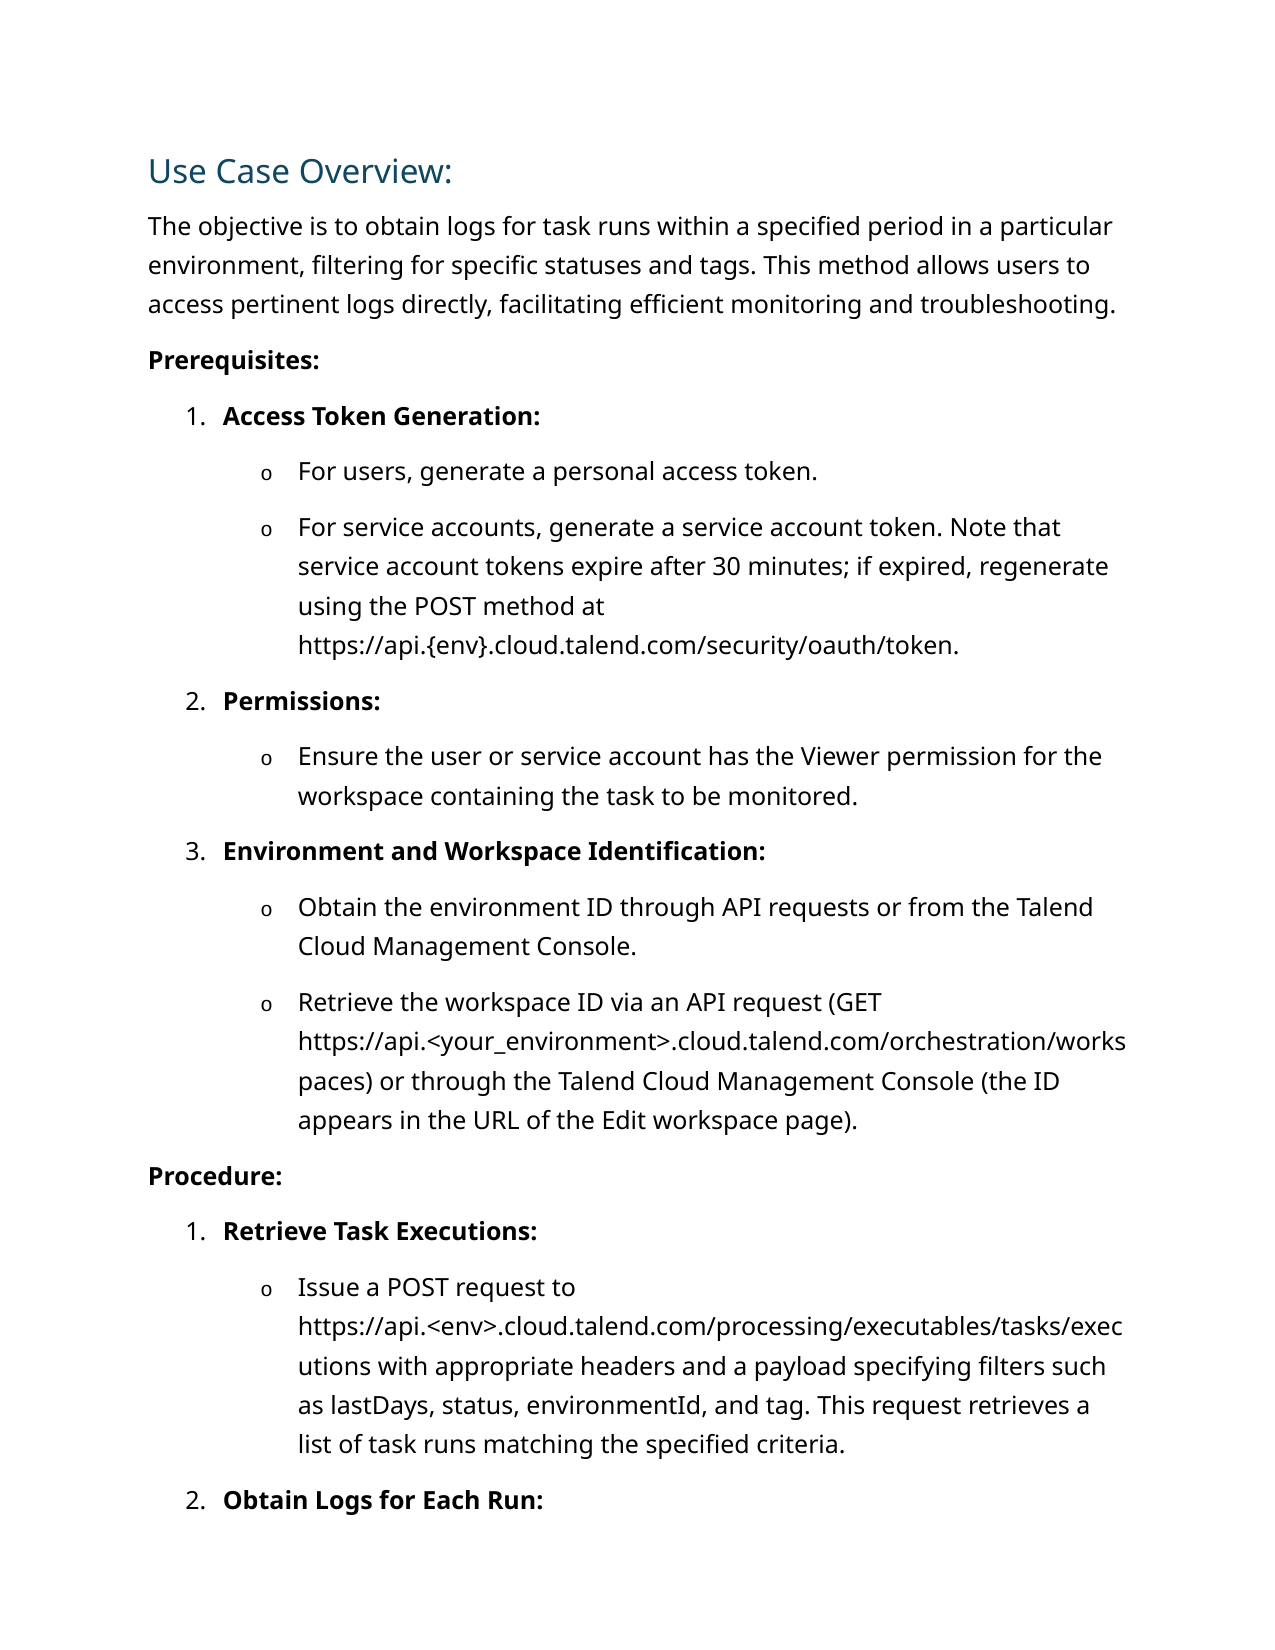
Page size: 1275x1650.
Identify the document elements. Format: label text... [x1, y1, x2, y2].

list For users, generate a personal access token. [260, 454, 1127, 488]
subtitle Use Case Overview: [148, 148, 1127, 193]
list Environment and Workspace Identification: [185, 834, 1127, 868]
text The objective is to obtain logs for task runs within a specified period in a particular environment, filtering for specific statuses and tags. This method allows users to access pertinent logs directly, facilitating efficient monitoring and troubleshooting. [148, 208, 1127, 321]
list Retrieve the workspace ID via an API request (GET https://api.<your_environment>.cloud.talend.com/orchestration/workspaces) or through the Talend Cloud Management Console (the ID appears in the URL of the Edit workspace page). [260, 985, 1127, 1136]
list Access Token Generation: [185, 398, 1127, 432]
list Issue a POST request to https://api.<env>.cloud.talend.com/processing/executables/tasks/executions with appropriate headers and a payload specifying filters such as lastDays, status, environmentId, and tag. This request retrieves a list of task runs matching the specified criteria. [260, 1270, 1127, 1461]
list For service accounts, generate a service account token. Note that service account tokens expire after 30 minutes; if expired, regenerate using the POST method at https://api.{env}.cloud.talend.com/security/oauth/token. [260, 510, 1127, 661]
list Obtain the environment ID through API requests or from the Talend Cloud Management Console. [260, 890, 1127, 963]
text Procedure: [148, 1158, 1127, 1192]
list Retrieve Task Executions: [185, 1214, 1127, 1248]
text Prerequisites: [148, 342, 1127, 376]
list Permissions: [185, 683, 1127, 717]
list Ensure the user or service account has the Viewer permission for the workspace containing the task to be monitored. [260, 739, 1127, 812]
list Obtain Logs for Each Run: [185, 1482, 1127, 1516]
